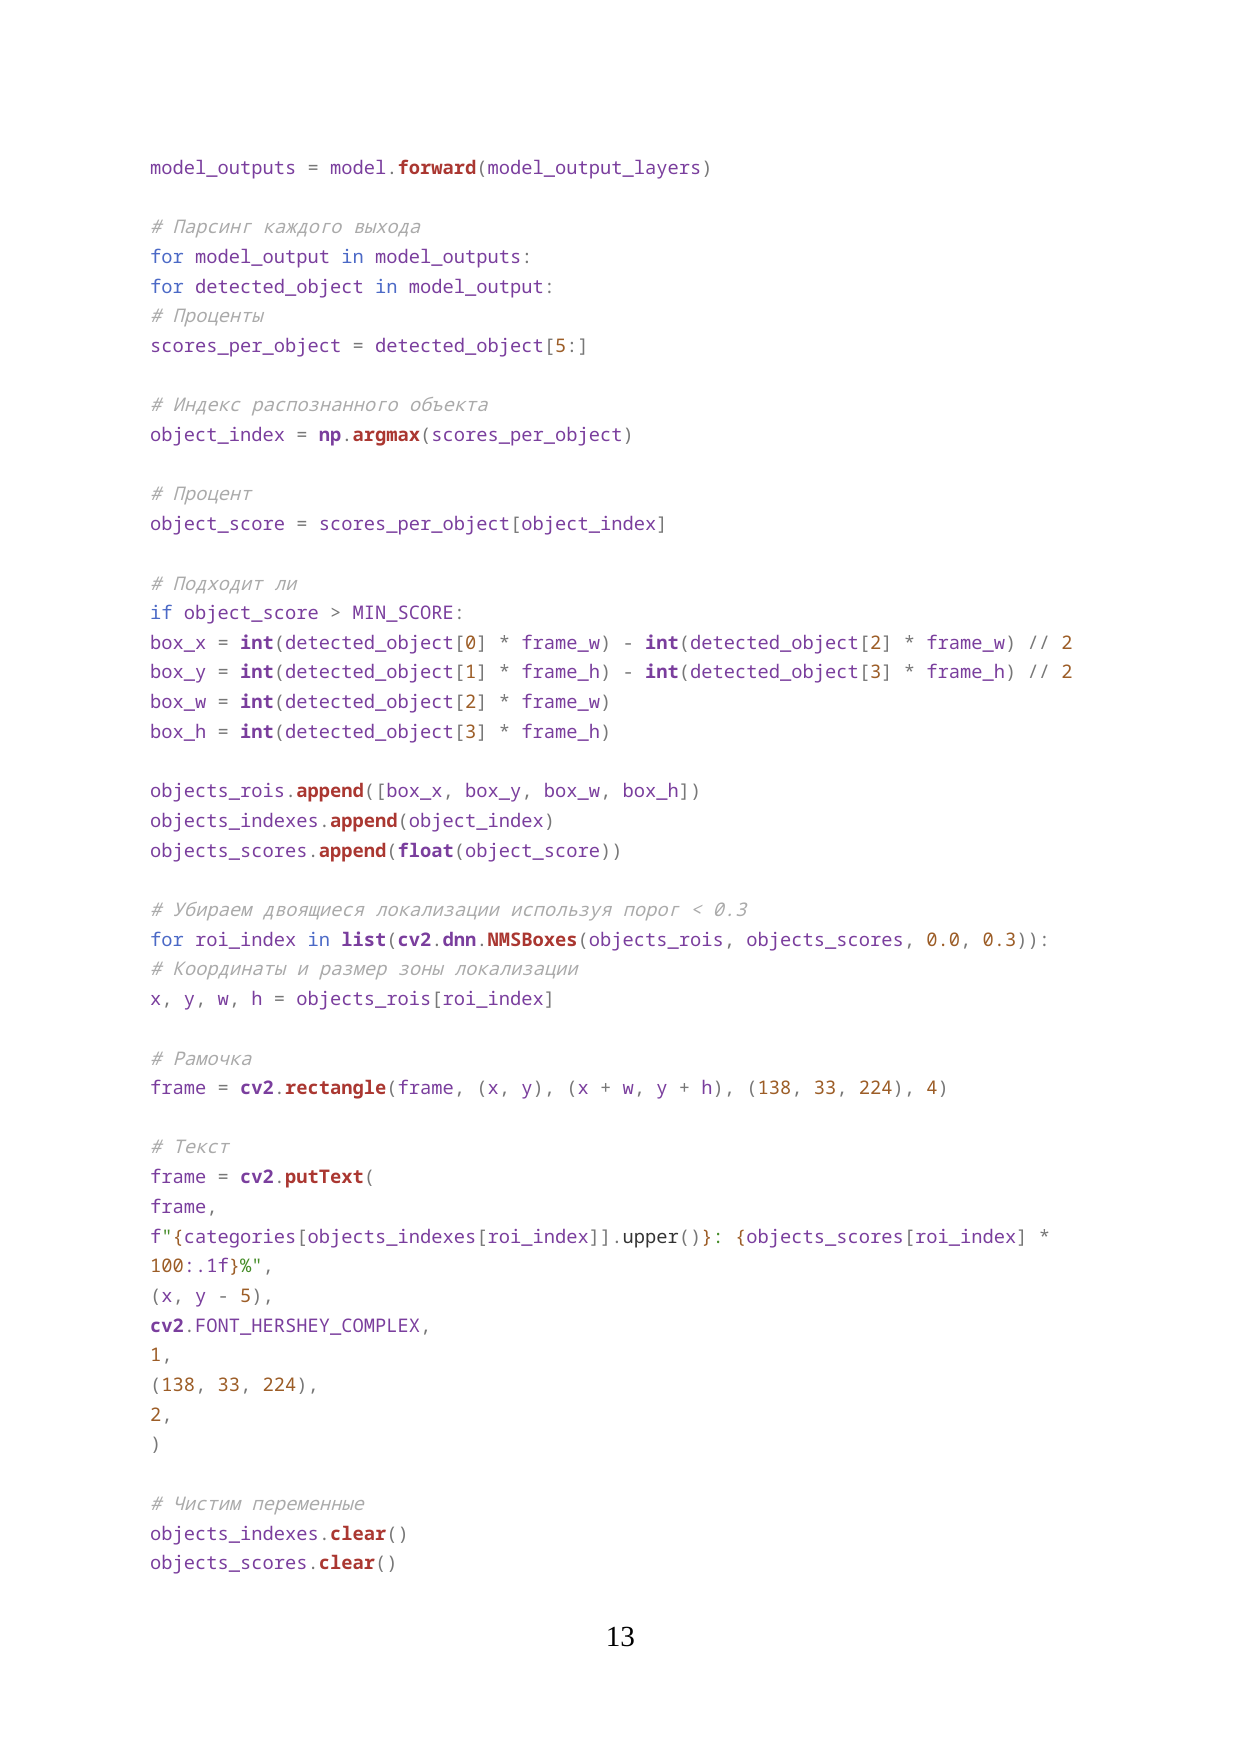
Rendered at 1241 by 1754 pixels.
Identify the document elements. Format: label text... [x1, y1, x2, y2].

text # Рамочка [150, 1041, 1090, 1070]
text scores_per_object = detected_object[5:] [150, 328, 1090, 358]
text (138, 33, 224), [150, 1367, 1090, 1397]
text for roi_index in list(cv2.dnn.NMSBoxes(objects_rois, objects_scores, 0.0, 0.3)): [150, 922, 1090, 952]
text objects_indexes.append(object_index) [150, 803, 1090, 833]
text cv2.FONT_HERSHEY_COMPLEX, [150, 1308, 1090, 1337]
text frame = cv2.putText( [150, 1159, 1090, 1189]
text objects_scores.append(float(object_score)) [150, 833, 1090, 862]
text objects_scores.clear() [150, 1545, 1090, 1575]
text box_w = int(detected_object[2] * frame_w) [150, 684, 1090, 714]
text # Координаты и размер зоны локализации [150, 952, 1090, 981]
text (x, y - 5), [150, 1278, 1090, 1308]
text # Чистим переменные [150, 1486, 1090, 1516]
text if object_score > MIN_SCORE: [150, 595, 1090, 625]
text box_y = int(detected_object[1] * frame_h) - int(detected_object[3] * frame_h) // 2 [150, 655, 1090, 684]
text box_x = int(detected_object[0] * frame_w) - int(detected_object[2] * frame_w) // 2 [150, 625, 1090, 655]
text 1, [150, 1337, 1090, 1367]
text # Подходит ли [150, 566, 1090, 595]
text objects_rois.append([box_x, box_y, box_w, box_h]) [150, 773, 1090, 803]
text objects_indexes.clear() [150, 1516, 1090, 1545]
text model_outputs = model.forward(model_output_layers) [150, 150, 1090, 180]
text # Текст [150, 1130, 1090, 1159]
text ) [150, 1427, 1090, 1456]
text frame = cv2.rectangle(frame, (x, y), (x + w, y + h), (138, 33, 224), 4) [150, 1070, 1090, 1100]
text # Индекс распознанного объекта [150, 387, 1090, 417]
text for model_output in model_outputs: [150, 239, 1090, 269]
text # Процент [150, 477, 1090, 506]
text 2, [150, 1397, 1090, 1427]
text # Парсинг каждого выхода [150, 209, 1090, 239]
text object_index = np.argmax(scores_per_object) [150, 417, 1090, 447]
text frame, [150, 1189, 1090, 1219]
text x, y, w, h = objects_rois[roi_index] [150, 981, 1090, 1011]
text object_score = scores_per_object[object_index] [150, 506, 1090, 536]
text for detected_object in model_output: [150, 269, 1090, 298]
text # Убираем двоящиеся локализации используя порог < 0.3 [150, 892, 1090, 922]
text box_h = int(detected_object[3] * frame_h) [150, 714, 1090, 744]
text f"{categories[objects_indexes[roi_index]].upper()}: {objects_scores[roi_index] * 100:.1f}%", [150, 1219, 1090, 1278]
text # Проценты [150, 298, 1090, 328]
